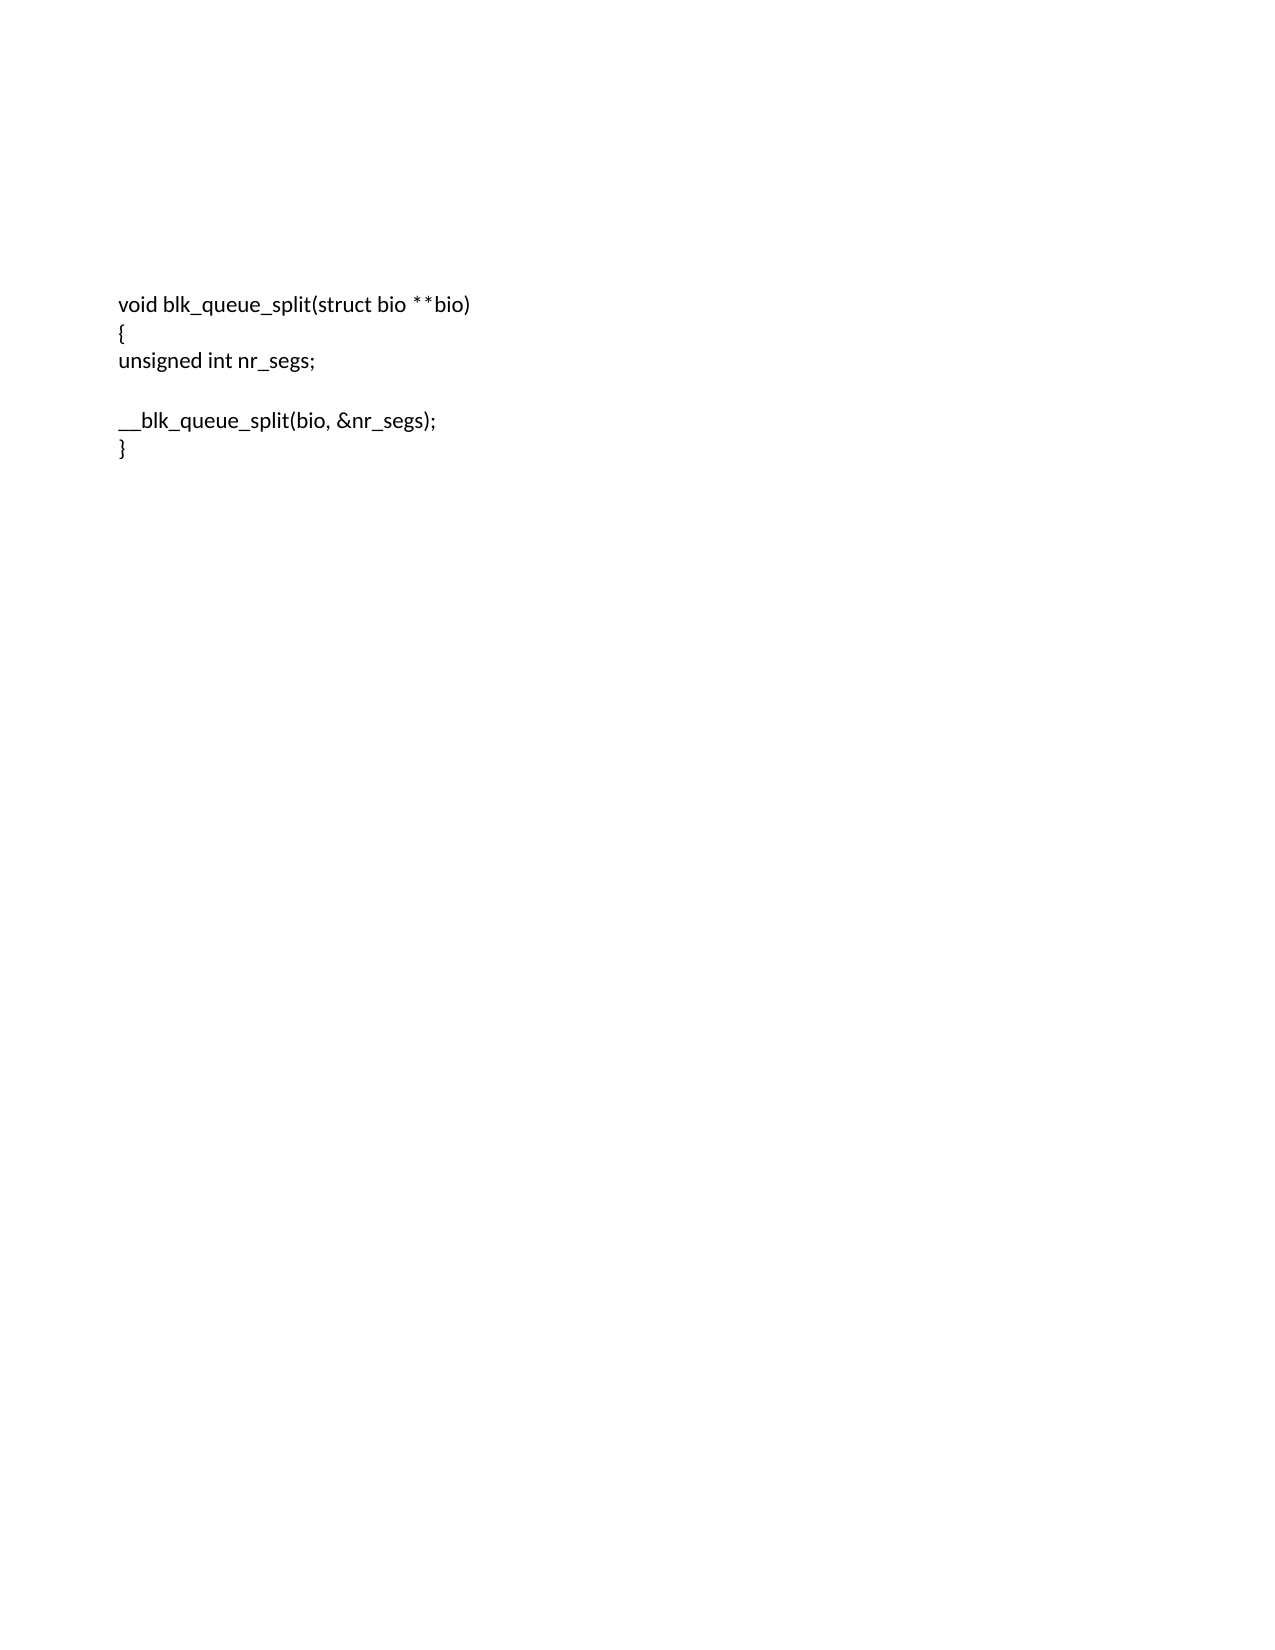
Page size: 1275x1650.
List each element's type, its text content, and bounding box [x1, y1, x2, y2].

text } [118, 434, 1157, 462]
text __blk_queue_split(bio, &nr_segs); [118, 406, 1157, 434]
text { [118, 319, 1157, 347]
text void blk_queue_split(struct bio **bio) [118, 291, 1157, 319]
text unsigned int nr_segs; [118, 347, 1157, 375]
